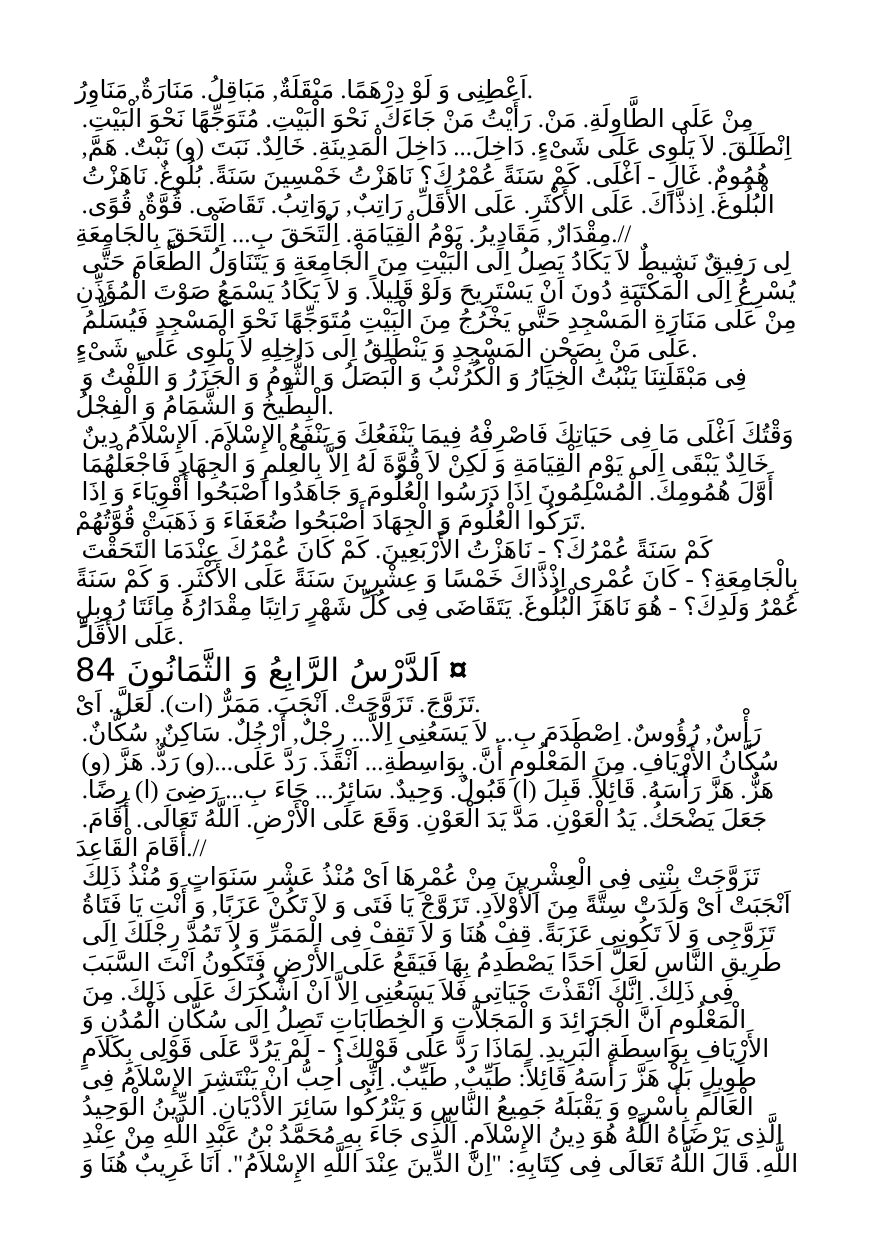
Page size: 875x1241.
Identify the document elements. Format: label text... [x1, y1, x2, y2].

text تَزَوَّجَتْ بِنْتِى فِى الْعِشْرِينَ مِنْ عُمْرِهَا اَىْ مُنْذُ عَشْرِ سَنَوَاتٍ وَ مُنْذُ ذَلِكَ اَنْجَبَتْ اَىْ وَلَدَتْ سِتَّةً مِنَ الأَوْلاَدِ. تَزَوَّجْ يَا فَتَى وَ لاَ تَكُنْ عَزَبًا, وَ أَنْتِ يَا فَتَاةُ تَزَوَّجِى وَ لاَ تَكُونِى عَزَبَةً. قِفْ هُنَا وَ لاَ تَقِفْ فِى الْمَمَرِّ وَ لاَ تَمُدَّ رِجْلَكَ اِلَى طَرِيقِ النَّاسِ لَعَلَّ اَحَدًا يَصْطَدِمُ بِهَا فَيَقَعُ عَلَى الأَرْضِ فَتَكُونُ اَنْتَ السَّبَبَ فِى ذَلِكَ. اِنَّكَ اَنْقَذْتَ حَيَاتِى فَلاَ يَسَعُنِى اِلاَّ اَنْ اَشْكُرَكَ عَلَى ذَلِكَ. مِنَ الْمَعْلُومِ اَنَّ الْجَرَائِدَ وَ الْمَجَلاَّتِ وَ الْخِطَابَاتِ تَصِلُ اِلَى سُكَّانِ الْمُدُنِ وَ الأَرْيَافِ بِوَاسِطَةِ الْبَرِيدِ. لِمَاذَا رَدَّ عَلَى قَوْلِكَ؟ - لَمْ يَرُدَّ عَلَى قَوْلِى بِكَلاَمٍ طَوِيلٍ بَلْ هَزَّ رَأْسَهُ قَائِلاً: طَيِّبٌ, طَيِّبٌ. اِنِّى اُحِبُّ اَنْ يَنْتَشِرَ الإِسْلاَمُ فِى الْعَالَمِ بِأَسْرِهِ وَ يَقْبَلَهُ جَمِيعُ النَّاسِ وَ يَتْرُكُوا سَائِرَ الأَدْيَانِ. اَلدِّينُ الْوَحِيدُ الَّذِى يَرْضَاهُ اللَّهُ هُوَ دِينُ الإِسْلاَمِ. اَلَّذِى جَاءَ بِهِ مُحَمَّدُ بْنُ عَبْدِ اللَّهِ مِنْ عِنْدِ اللَّهِ. قَالَ اللَّهُ تَعَالَى فِى كِتَابِهِ: "اِنَّ الدِّينَ عِنْدَ اللَّهِ الإِسْلاَمُ". اَنَا غَرِيبٌ هُنَا وَ لَيْسَ لِى مَنْ يُسَاعِدُنِى وَ يَمُدُّ لِى يَدَ الْعَوْنِ لَيْسَ لِى مَنْ يَمُدُّ لِى يَدَ الْعَوْنِ. اِذَا وَقَعَ اَخُوكَ فِى بَلِيَّةٍ فَمُدَّ لَهُ يَدَ الْعَوْنِ وَ اَنْقِذْهُ مِنْهَا. وَقَعَ طِفْلٌ صَغِيرٌ عَلَى الأَرْضِ أَمَامِى فَجَعَلَ يَبْكِى فَاَقَمْتُهُ وَ قُلْتُ لَهُ: لاَ تَبْكِ, اَلَسْتَ فَتًى؟ [75, 621, 799, 1024]
subtitle اَلدَّرْسُ الْخَامِسُ وَ الثَّمَانُونَ 85 ¤ [75, 1024, 799, 1052]
subtitle اَلدَّرْسُ الرَّابِعُ وَ الثَّمَانُونَ 84 ¤ [75, 420, 799, 449]
text تَزَوَّجَ. تَزَوَّجَتْ. اَنْجَبَ. مَمَرٌّ (ات). لَعَلَّ. اَىْ. [75, 449, 799, 477]
text وَقْتُكَ اَغْلَى مَا فِى حَيَاتِكَ فَاصْرِفْهُ فِيمَا يَنْفَعُكَ وَ يَنْفَعُ الإِسْلاَمَ. اَلإِسْلاَمُ دِينٌ خَالِدٌ يَبْقَى اِلَى يَوْمِ الْقِيَامَةِ وَ لَكِنْ لاَ قُوَّةَ لَهُ اِلاَّ بِالْعِلْمِ وَ الْجِهَادِ فَاجْعَلْهُمَا أَوَّلَ هُمُومِكَ. الْمُسْلِمُونَ اِذَا دَرَسُوا الْعُلُومَ وَ جَاهَدُوا اَصْبَحُوا أَقْوِيَاءَ وَ اِذَا تَرَكُوا الْعُلُومَ وَ الْجِهَادَ أَصْبَحُوا ضُعَفَاءَ وَ ذَهَبَتْ قُوَّتُهُمْ. [75, 190, 799, 305]
text لَمْ تَعُدْ طِفْلاً. لاَ يَلِيقُ بِ... سَفَاسِفُ الأُمُورِ. اِشْتَغَلَ بِسَفَاسِفِ الأُمُورِ. طَالِبُ عِلْمٍ. يَنْبَغِى اَنْ لاَّ... خَيْرٌ. قِيَامُ اللَّيْلِ. صَلاَةُ اللَّيْلِ. صَلاَةُ التَّهَجُّدِ. خَافَ (ا) خَوْفٌ. سِوَى... وَحْدَهُ. وَحْدَكَ. وَحْدِى. كَفَاهُ اللَّهُ. مُحَاضَرَةٌ (ات). اَلْقَى مُحَاضَرَةً. حَاجَةٌ. هَوَ بِحَاجَةٍ اِلَى... تَعِبٌ. عَادِلٌ, عُدُولٌ. ظَالِمٌ, ظَلَمَةٌ. عَدْلٌ. ظُلْمٌ. جَهْلٌ. اَصَابَ. اُصِيبَ بِمَرَضٍ. ضُعْفٌ. غَلَبَ (ى) غَلَبَةٌ. زَادَ عَنْ... كَمَا هُوَ الْحَالُ. اَلاَ تُرِيدُ؟// [75, 1052, 799, 1167]
text فِى مَبْقَلَتِنَا يَنْبُتُ الْخِيَارُ وَ الْكُرُنْبُ وَ الْبَصَلُ وَ الثُّومُ وَ الْجَزَرُ وَ اللِّفْتُ وَ الْبِطِّيخُ وَ الشَّمَامُ وَ الْفِجْلُ. [75, 132, 799, 190]
text كَمْ سَنَةً عُمْرُكَ؟ - نَاهَزْتُ الأَرْبَعِينَ. كَمْ كَانَ عُمْرُكَ عِنْدَمَا الْتَحَقْتَ بِالْجَامِعَةِ؟ - كَانَ عُمْرِى اِذْذَّاكَ خَمْسًا وَ عِشْرِينَ سَنَةً عَلَى الأَكْثَرِ. وَ كَمْ سَنَةً عُمْرُ وَلَدِكَ؟ - هُوَ نَاهَزَ الْبُلُوغَ. يَتَقَاضَى فِى كُلِّ شَهْرٍ رَاتِبًا مِقْدَارُهُ مِائَتَا رُوبِلٍ عَلَى الأَقَلِّ. [75, 305, 799, 420]
text لِى رَفِيقٌ نَشِيطٌ لاَ يَكَادُ يَصِلُ اِلَى الْبَيْتِ مِنَ الْجَامِعَةِ وَ يَتَنَاوَلُ الطَّعَامَ حَتَّى يُسْرِعُ اِلَى الْمَكْتَبَةِ دُونَ اَنْ يَسْتَرِيحَ وَلَوْ قَلِيلاً. وَ لاَ يَكَادُ يَسْمَعُ صَوْتَ الْمُؤَذِّنِ مِنْ عَلَى مَنَارَةِ الْمَسْجِدِ حَتَّى يَخْرُجُ مِنَ الْبَيْتِ مُتَوَجِّهًا نَحْوَ الْمَسْجِدِ فَيُسَلِّمُ عَلَى مَنْ بِصَحْنِ الْمَسْجِدِ وَ يَنْطَلِقُ اِلَى دَاخِلِهِ لاَ يَلْوِى عَلَى شَىْءٍ. [75, 75, 799, 132]
text رَأْسٌ, رُؤُوسٌ. اِصْطَدَمَ بِ... لاَ يَسَعُنِى اِلاَّ... رِجْلٌ, أَرْجُلٌ. سَاكِنٌ, سُكَّانٌ. سُكَّانُ الأَرْيَافِ. مِنَ الْمَعْلُومِ أَنَّ. بِوَاسِطَةِ... اَنْقَذَ. رَدَّ عَلَى...(و) رَدٌّ. هَزَّ (و) هَزٌّ. هَزَّ رَأْسَهُ. قَائِلاً. قَبِلَ (ا) قَبُولٌ. وَحِيدٌ. سَائِرُ... جَاءَ بِ... رَضِىَ (ا) رِضًا. جَعَلَ يَضْحَكُ. يَدُ الْعَوْنِ. مَدَّ يَدَ الْعَوْنِ. وَقَعَ عَلَى الْأَرْضِ. اَللَّهُ تَعَالَى. أَقَامَ. أَقَامَ الْقَاعِدَ.// [75, 477, 799, 621]
